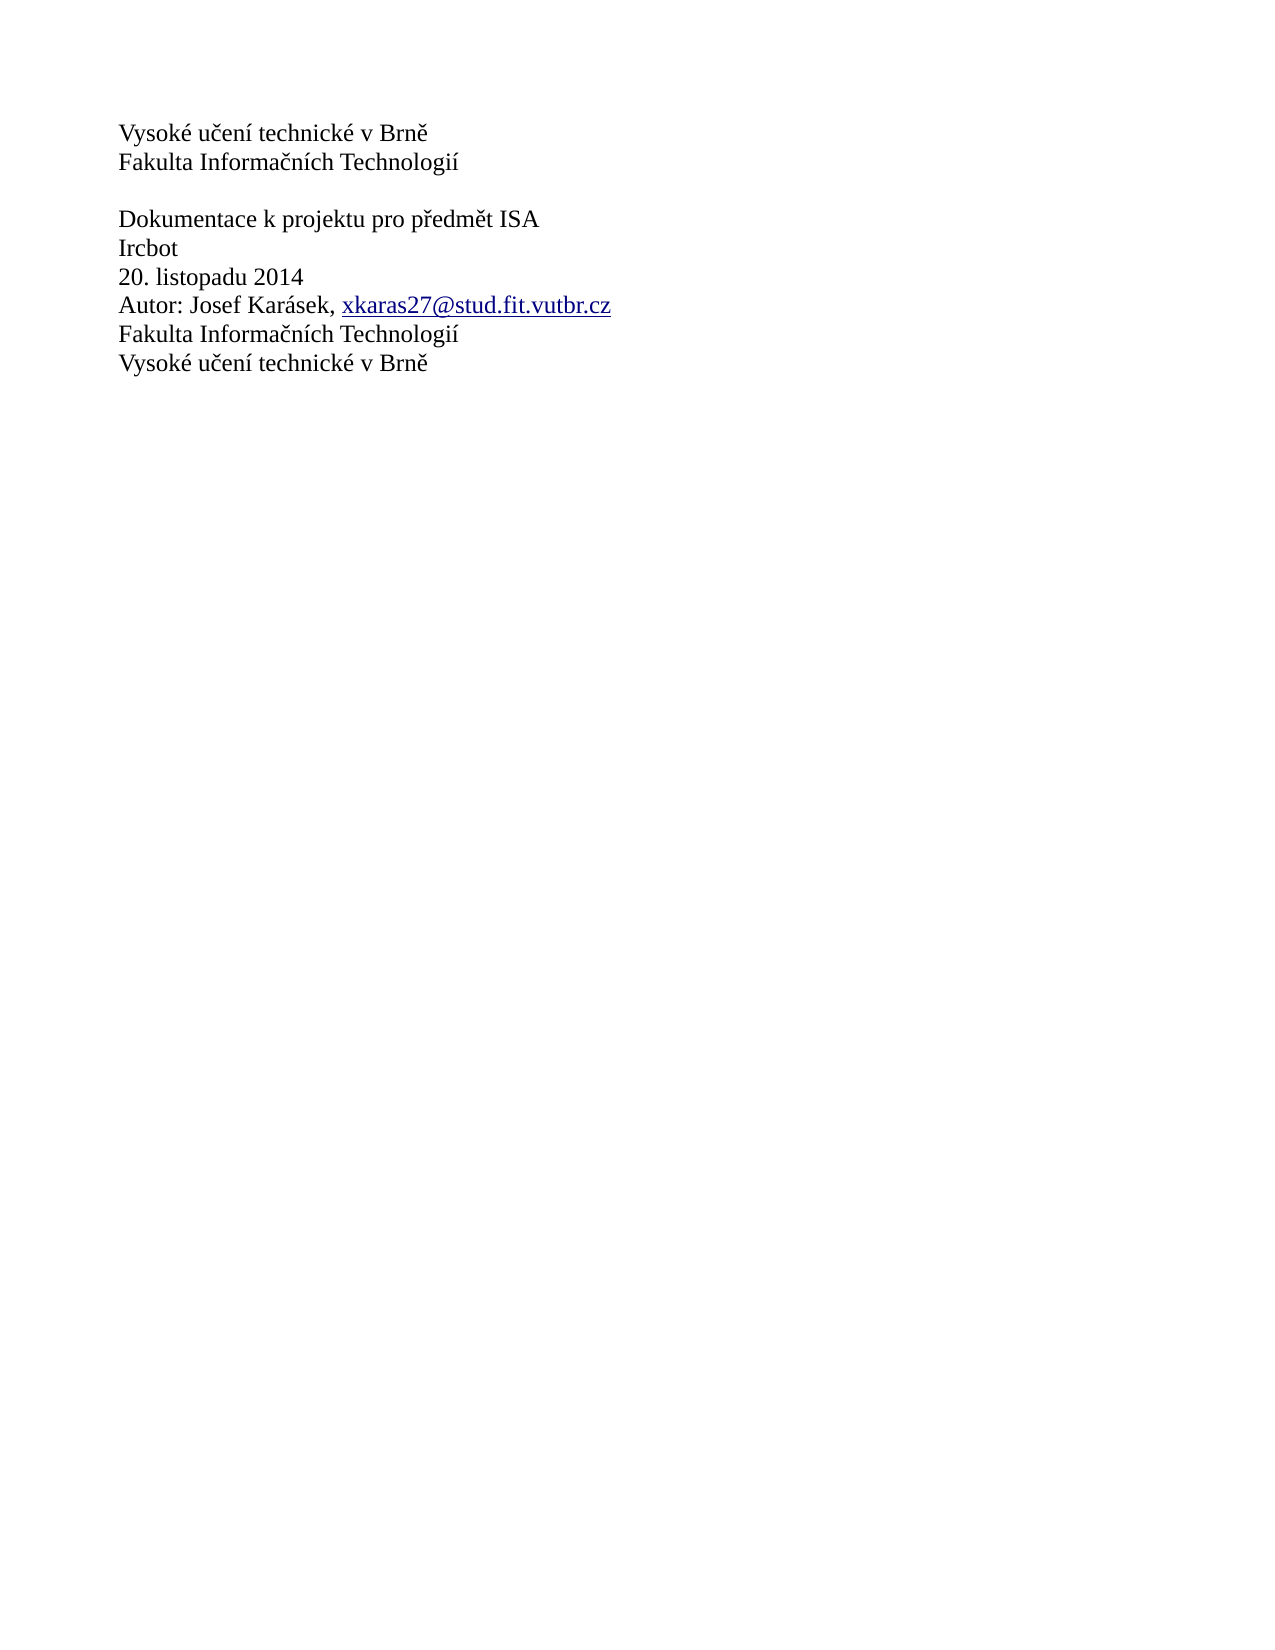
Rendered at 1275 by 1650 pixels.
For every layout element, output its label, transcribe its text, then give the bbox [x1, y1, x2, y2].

text Fakulta Informačních Technologií [118, 319, 1157, 348]
text Vysoké učení technické v Brně [118, 118, 1157, 147]
text Dokumentace k projektu pro předmět ISA [118, 204, 1157, 233]
text Vysoké učení technické v Brně [118, 348, 1157, 377]
text Fakulta Informačních Technologií [118, 147, 1157, 176]
text Autor: Josef Karásek, xkaras27@stud.fit.vutbr.cz [118, 291, 1157, 319]
text 20. listopadu 2014 [118, 262, 1157, 291]
text Ircbot [118, 233, 1157, 262]
